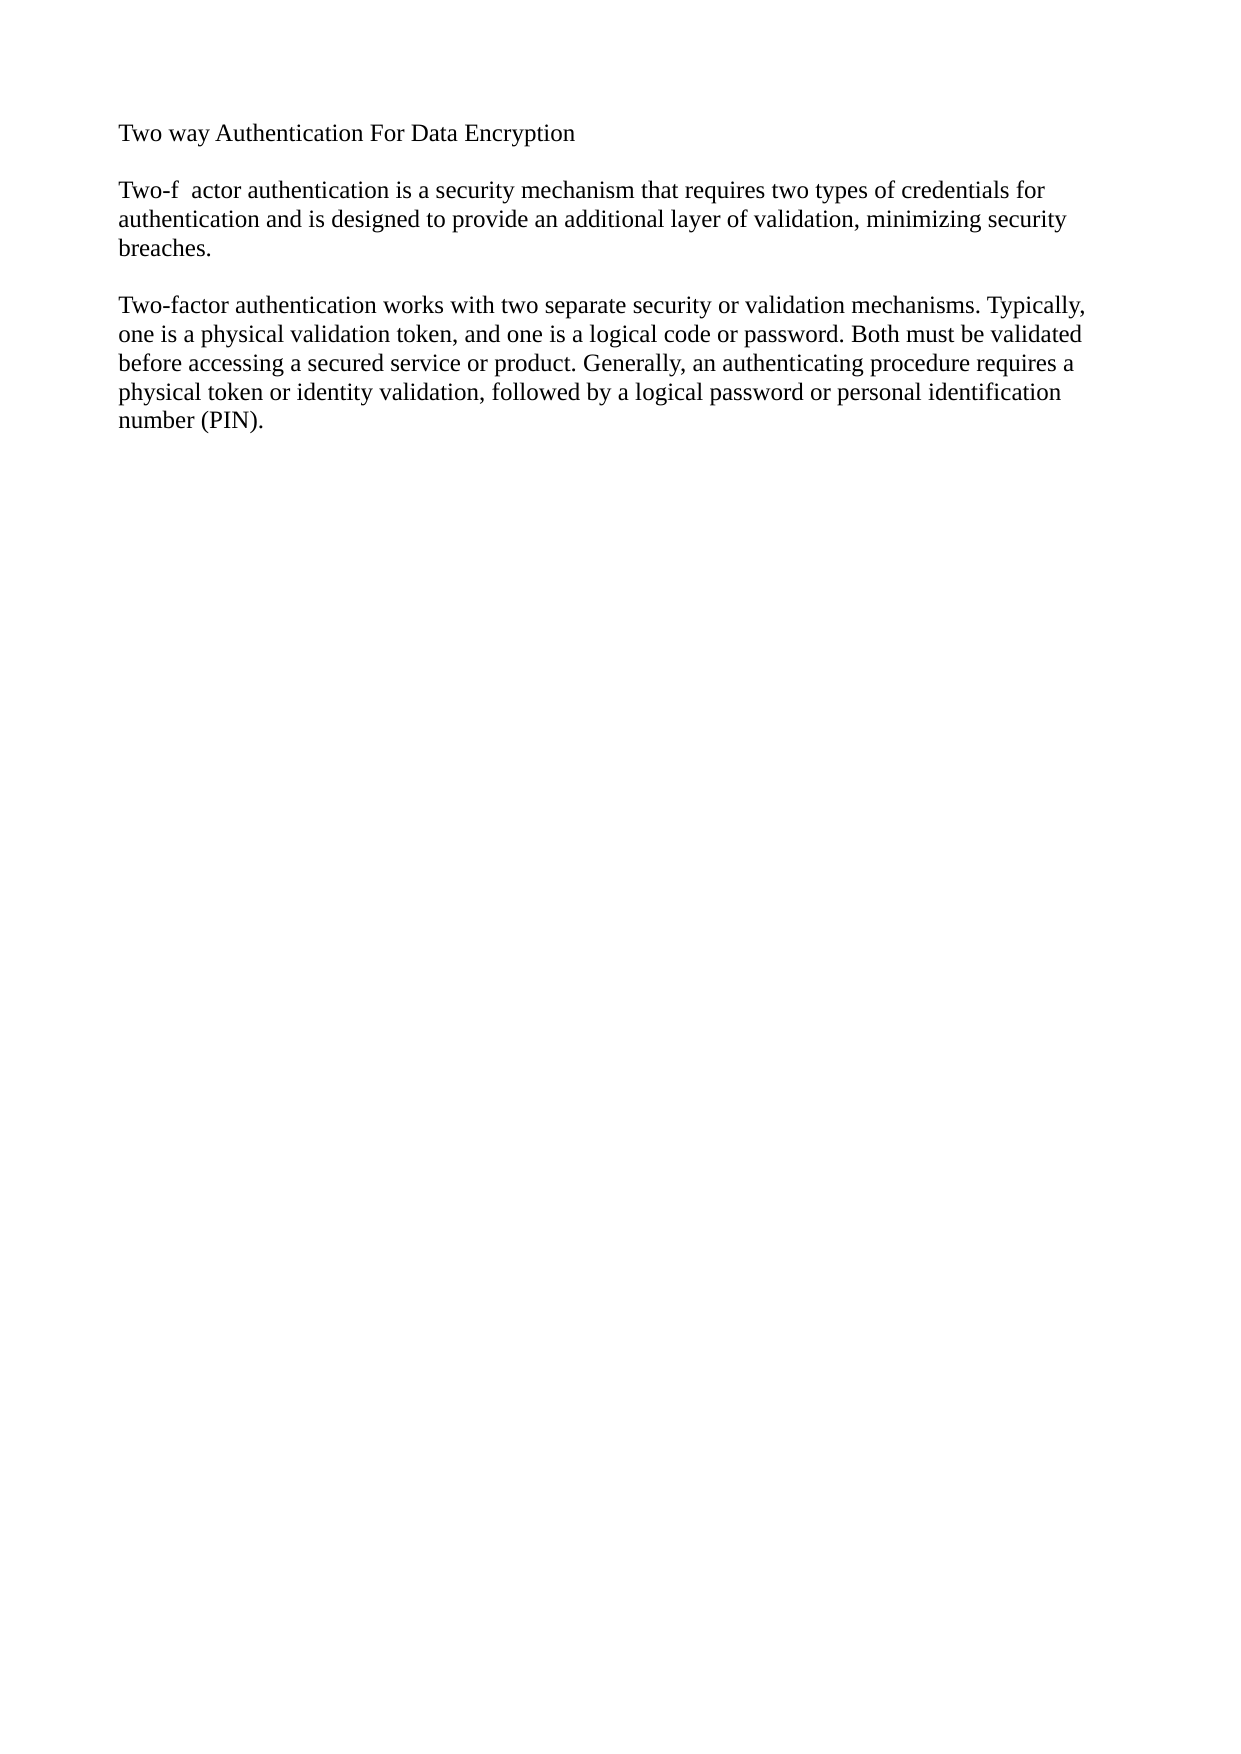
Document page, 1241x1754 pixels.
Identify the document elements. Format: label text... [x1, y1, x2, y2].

text Two-factor authentication works with two separate security or validation mechanisms. Typically, one is a physical validation token, and one is a logical code or password. Both must be validated before accessing a secured service or product. Generally, an authenticating procedure requires a physical token or identity validation, followed by a logical password or personal identification number (PIN). [118, 291, 1122, 434]
text Two way Authentication For Data Encryption [118, 118, 1122, 147]
text Two-f actor authentication is a security mechanism that requires two types of credentials for authentication and is designed to provide an additional layer of validation, minimizing security breaches. [118, 176, 1122, 262]
